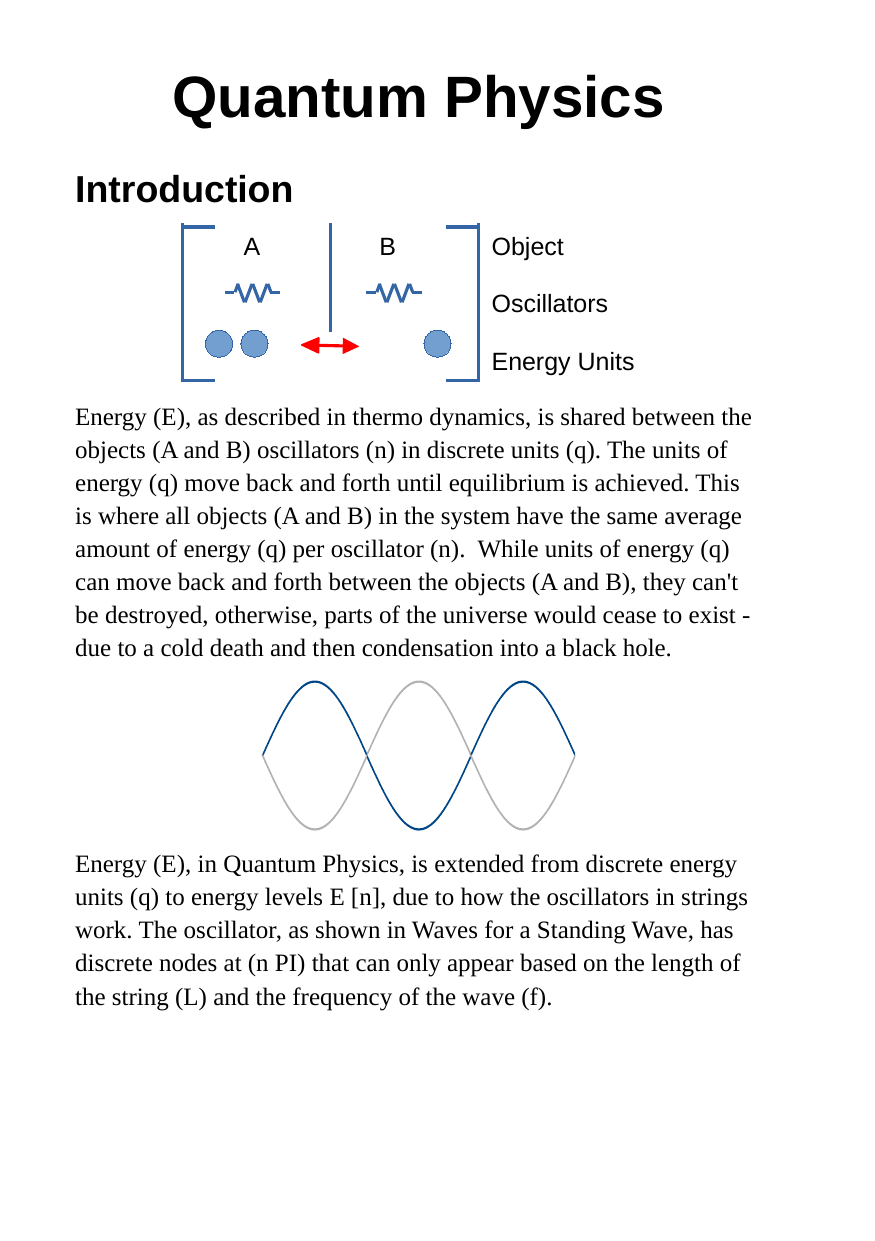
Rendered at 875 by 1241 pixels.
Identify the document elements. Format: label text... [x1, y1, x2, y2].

text Energy (E), as described in thermo dynamics, is shared between the objects (A and B) oscillators (n) in discrete units (q). The units of energy (q) move back and forth until equilibrium is achieved. This is where all objects (A and B) in the system have the same average amount of energy (q) per oscillator (n). While units of energy (q) can move back and forth between the objects (A and B), they can't be destroyed, otherwise, parts of the universe would cease to exist - due to a cold death and then condensation into a black hole. [75, 402, 762, 662]
text Energy (E), in Quantum Physics, is extended from discrete energy units (q) to energy levels E [n], due to how the oscillators in strings work. The oscillator, as shown in Waves for a Standing Wave, has discrete nodes at (n PI) that can only appear based on the length of the string (L) and the frequency of the wave (f). [75, 849, 762, 1010]
title Quantum Physics [75, 62, 762, 129]
subtitle Introduction [75, 167, 762, 210]
